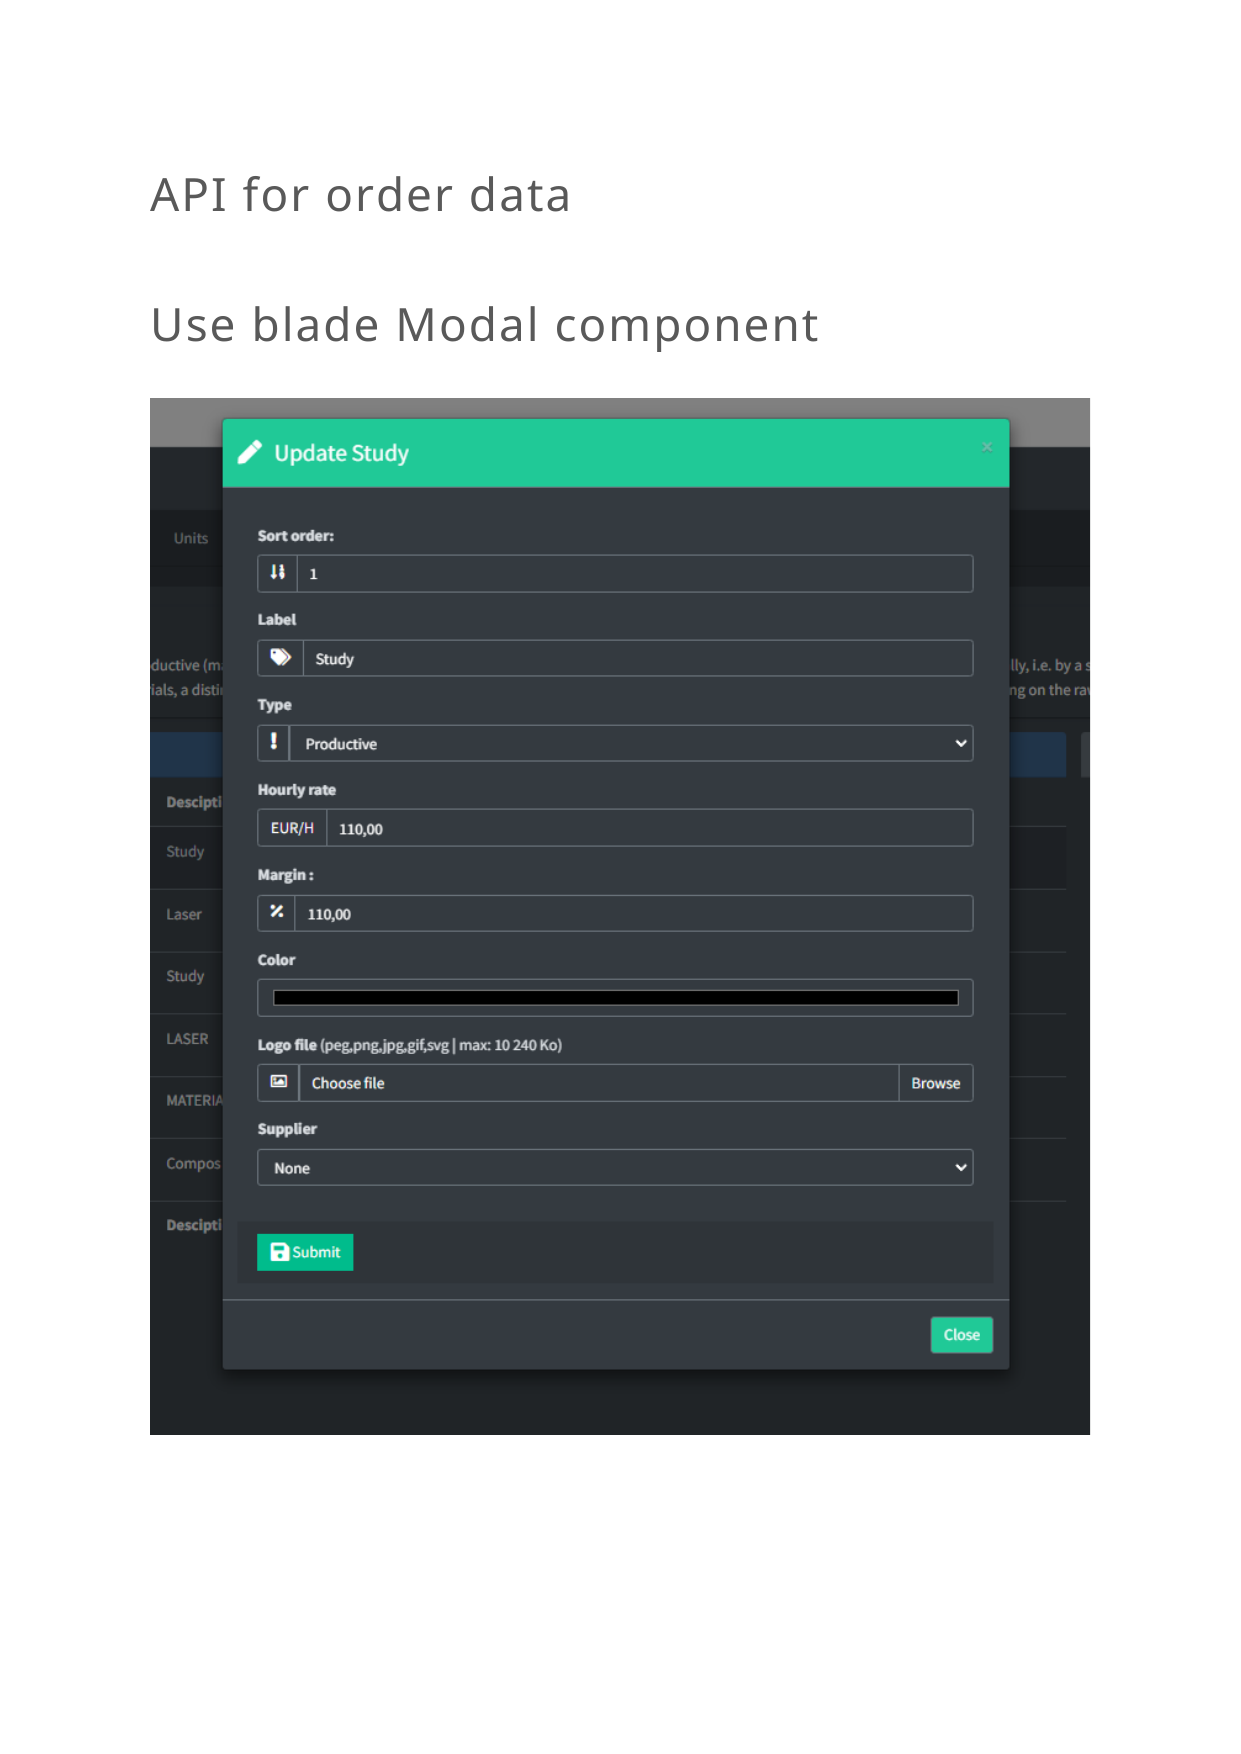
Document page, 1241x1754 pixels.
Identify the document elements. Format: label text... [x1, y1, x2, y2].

subtitle Use blade Modal component [150, 293, 1090, 355]
subtitle API for order data [150, 162, 1090, 225]
